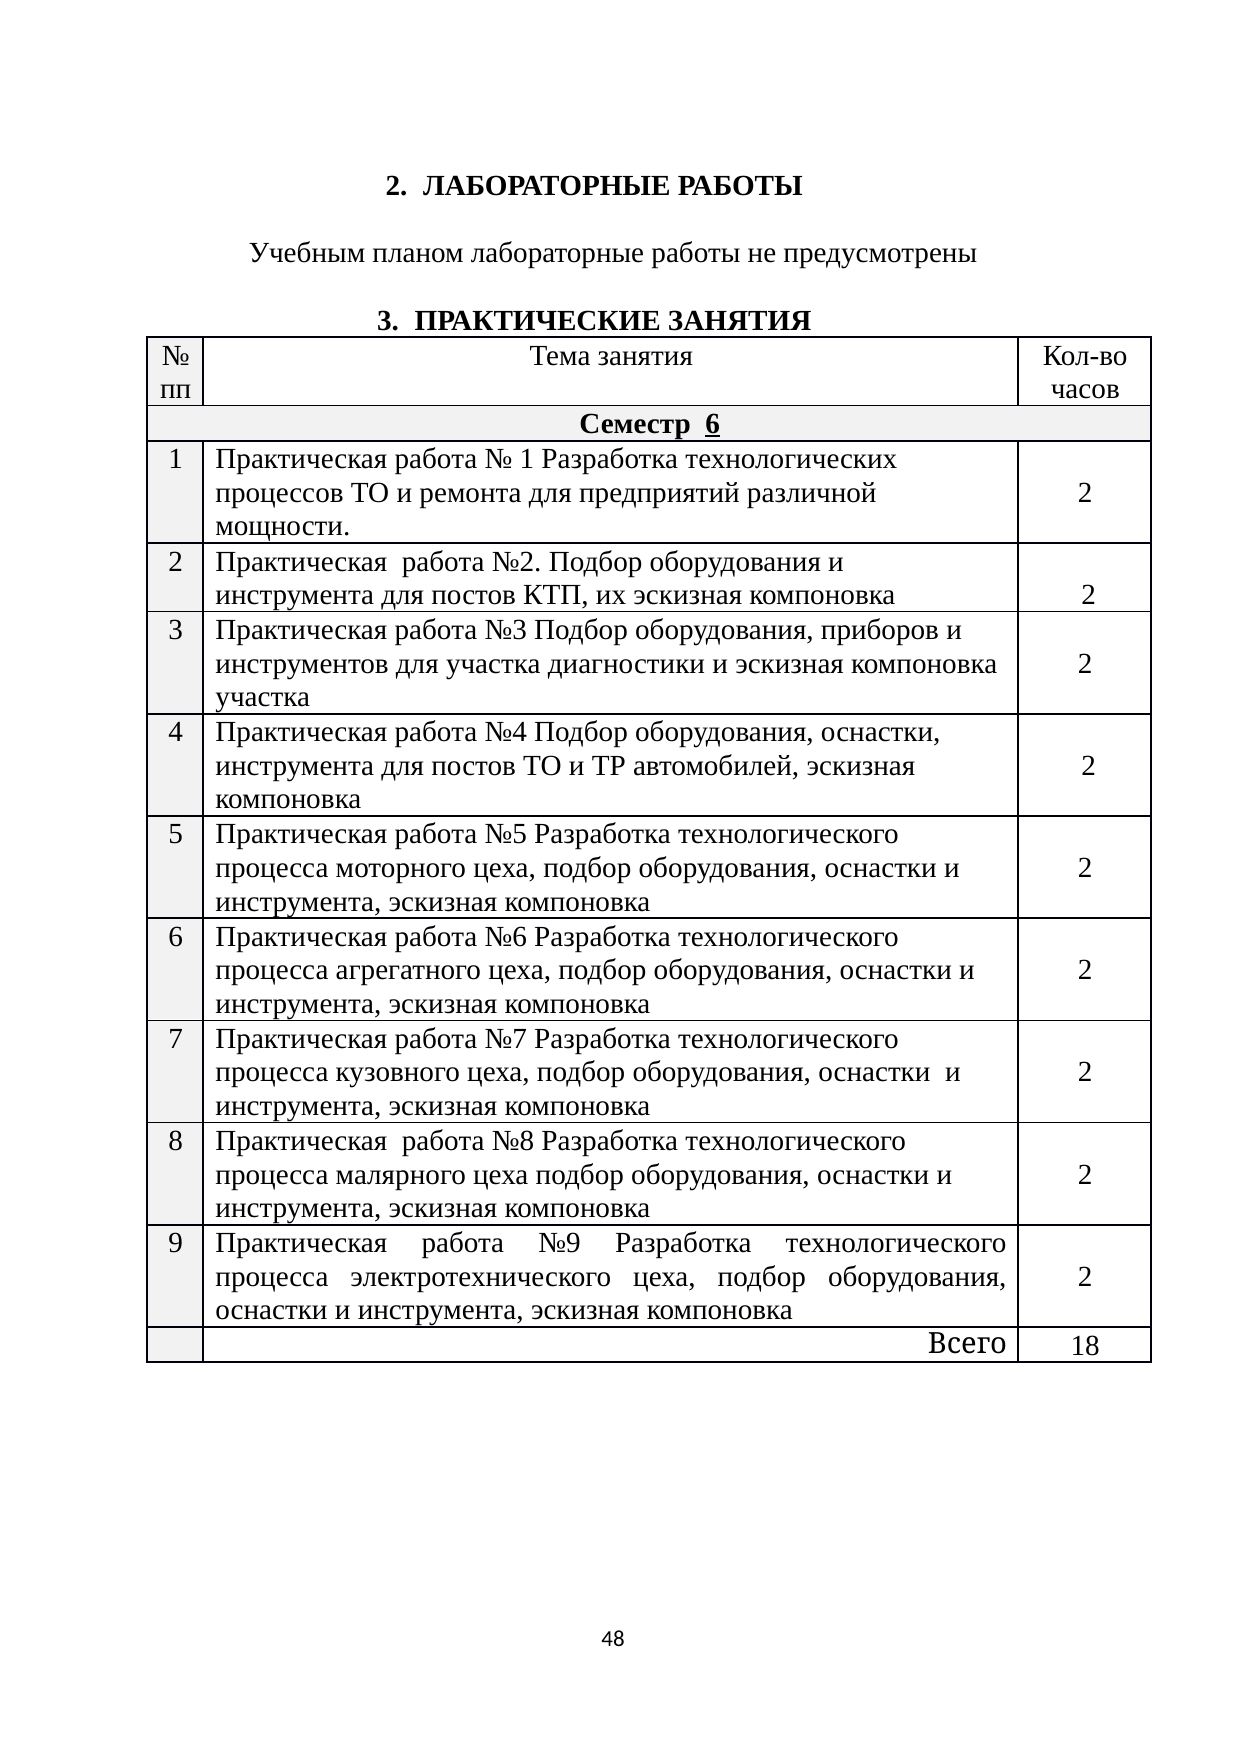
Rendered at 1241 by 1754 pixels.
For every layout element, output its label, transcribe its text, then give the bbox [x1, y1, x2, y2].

table_cell Практическая работа №7 Разработка технологического процесса кузовного цеха, подбор оборудования, оснастки и инструмента, эскизная компоновка [204, 1021, 1017, 1122]
table_cell Практическая работа № 1 Разработка технологических процессов ТО и ремонта для предприятий различной мощности. [204, 442, 1017, 542]
table_cell 2 [1019, 715, 1150, 815]
table_cell 2 [1019, 817, 1150, 917]
table_header Кол-во часов [1019, 338, 1150, 405]
table_cell 4 [148, 715, 202, 815]
table_header Тема занятия [204, 338, 1017, 405]
table_header № пп [148, 338, 202, 405]
table_cell 2 [148, 544, 202, 611]
table_cell Практическая работа №5 Разработка технологического процесса моторного цеха, подбор оборудования, оснастки и инструмента, эскизная компоновка [204, 817, 1017, 917]
table_cell Практическая работа №8 Разработка технологического процесса малярного цеха подбор оборудования, оснастки и инструмента, эскизная компоновка [204, 1123, 1017, 1224]
table_cell Всего [204, 1328, 1017, 1361]
table_cell 18 [1019, 1328, 1150, 1361]
table_cell 8 [148, 1123, 202, 1224]
table_cell Практическая работа №6 Разработка технологического процесса агрегатного цеха, подбор оборудования, оснастки и инструмента, эскизная компоновка [204, 919, 1017, 1019]
table_cell 2 [1019, 612, 1150, 713]
list ЛАБОРАТОРНЫЕ РАБОТЫ [110, 168, 1078, 202]
table_cell 7 [148, 1021, 202, 1122]
table_cell Практическая работа №9 Разработка технологического процесса электротехнического цеха, подбор оборудования, оснастки и инструмента, эскизная компоновка [204, 1226, 1017, 1326]
table_cell 5 [148, 817, 202, 917]
table_cell 2 [1019, 1021, 1150, 1122]
table_cell 2 [1019, 1123, 1150, 1224]
table_cell Практическая работа №3 Подбор оборудования, приборов и инструментов для участка диагностики и эскизная компоновка участка [204, 612, 1017, 713]
table_cell 3 [148, 612, 202, 713]
table_cell 6 [148, 919, 202, 1019]
list Учебным планом лабораторные работы не предусмотрены [148, 236, 1078, 269]
table_cell 2 [1019, 442, 1150, 542]
table_cell 1 [148, 442, 202, 542]
table_cell 2 [1019, 1226, 1150, 1326]
table_cell 9 [148, 1226, 202, 1326]
table_cell 2 [1019, 919, 1150, 1019]
table_cell Семестр 6 [148, 406, 1150, 440]
table_cell 2 [1019, 544, 1150, 611]
table_cell Практическая работа №2. Подбор оборудования и инструмента для постов КТП, их эскизная компоновка [204, 544, 1017, 611]
list ПРАКТИЧЕСКИЕ ЗАНЯТИЯ [110, 303, 1078, 336]
table_cell Практическая работа №4 Подбор оборудования, оснастки, инструмента для постов ТО и ТР автомобилей, эскизная компоновка [204, 715, 1017, 815]
table_cell [148, 1328, 202, 1361]
